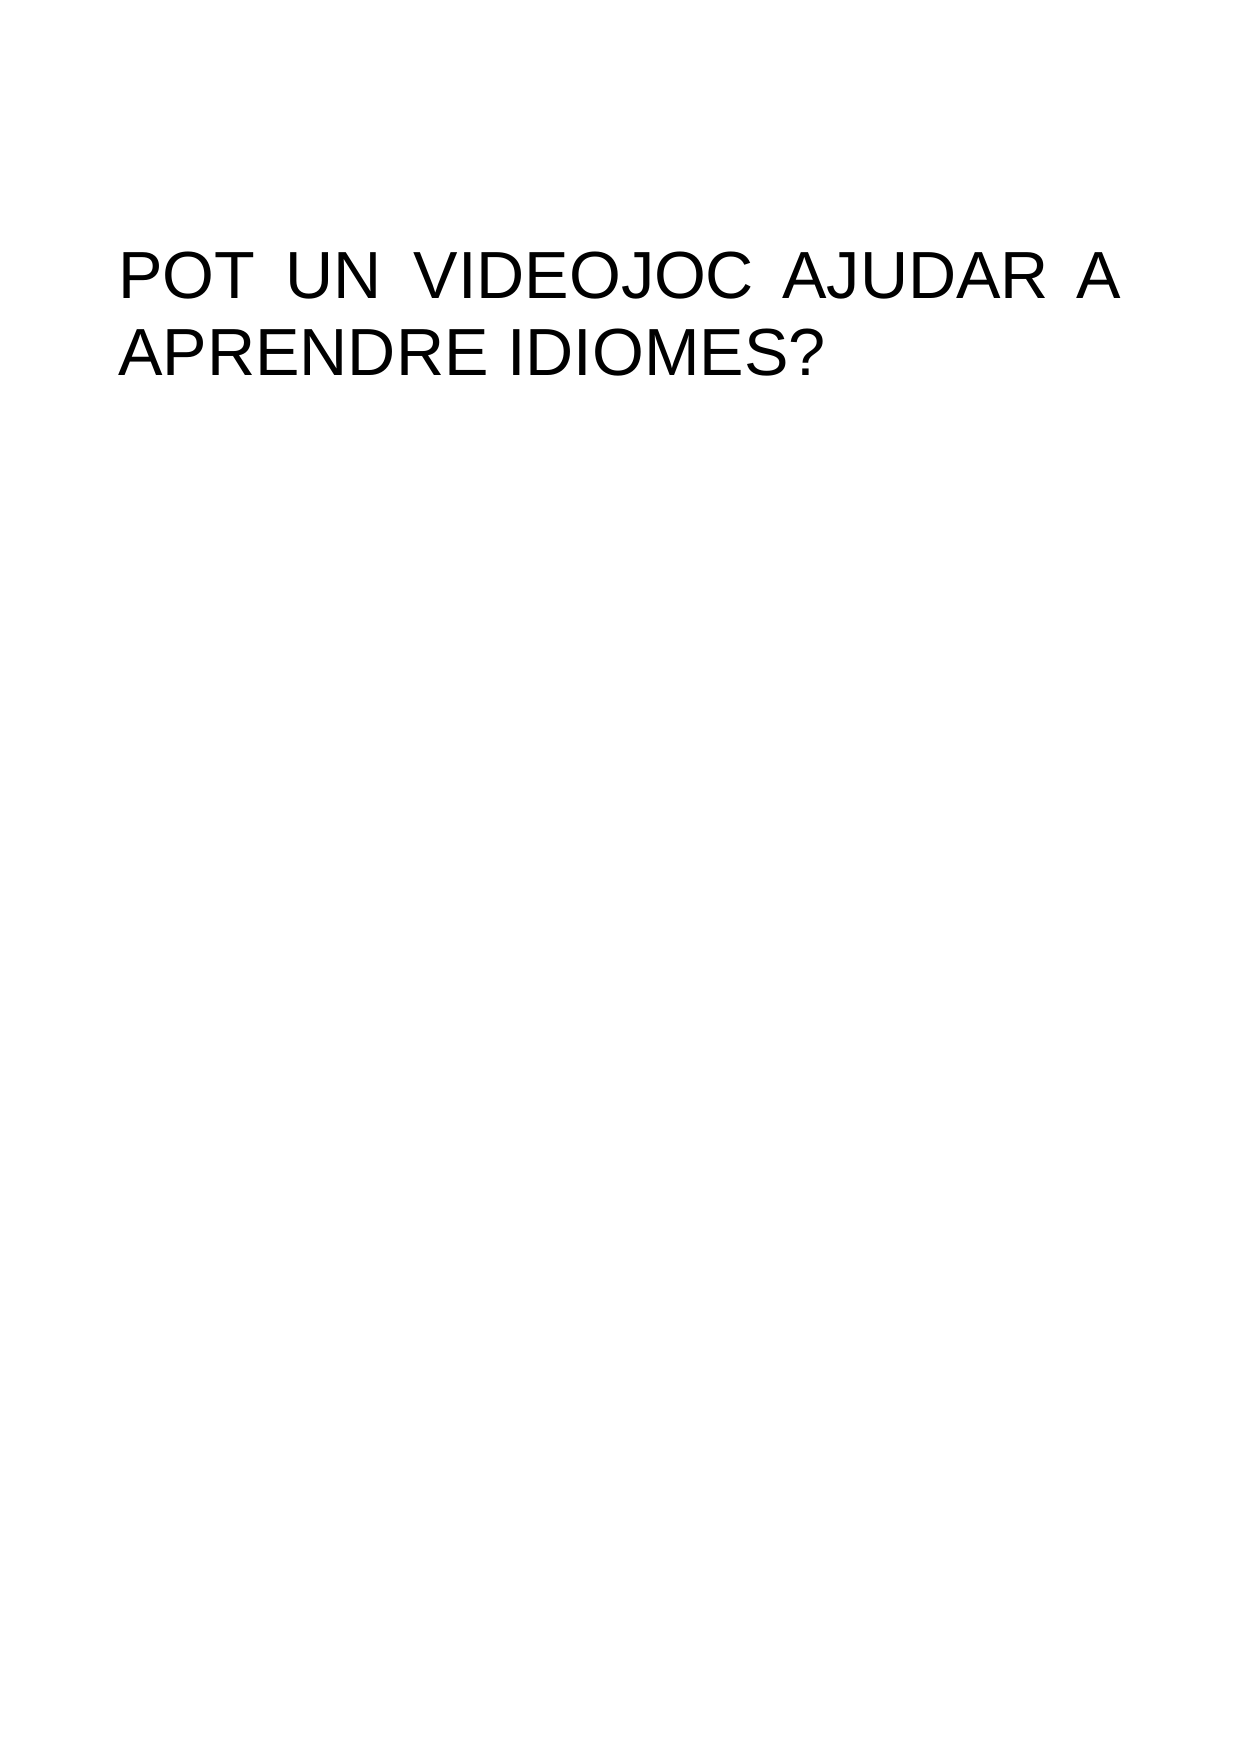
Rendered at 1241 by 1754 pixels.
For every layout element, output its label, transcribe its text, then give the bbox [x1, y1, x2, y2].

text POT UN VIDEOJOC AJUDAR A APRENDRE IDIOMES? [118, 236, 1122, 389]
